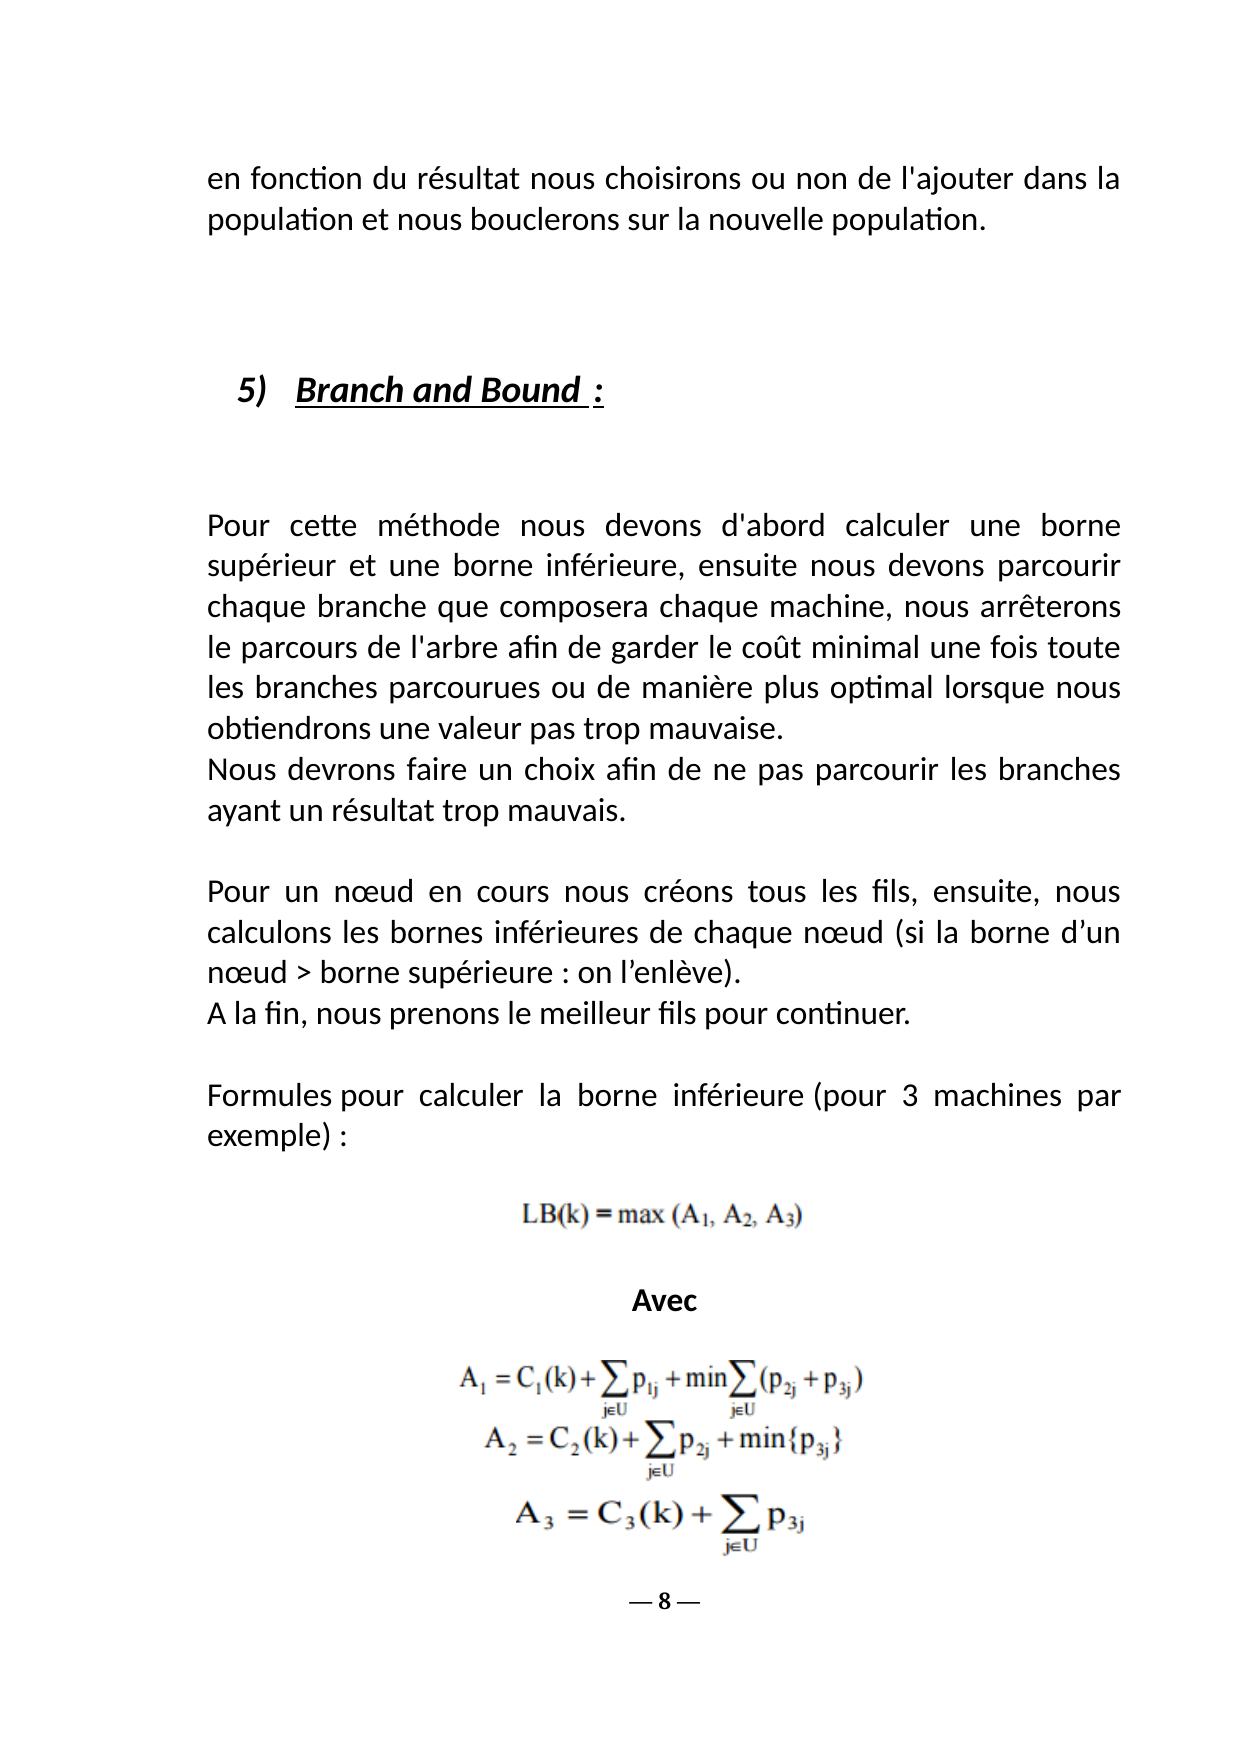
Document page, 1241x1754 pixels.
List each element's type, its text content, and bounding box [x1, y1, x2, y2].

text Pour un nœud en cours nous créons tous les fils, ensuite, nous calculons les bornes inférieures de chaque nœud (si la borne d’un nœud > borne supérieure : on l’enlève). [207, 870, 1122, 992]
text Pour cette méthode nous devons d'abord calculer une borne supérieur et une borne inférieure, ensuite nous devons parcourir chaque branche que composera chaque machine, nous arrêterons le parcours de l'arbre afin de garder le coût minimal une fois toute les branches parcourues ou de manière plus optimal lorsque nous obtiendrons une valeur pas trop mauvaise. [207, 503, 1122, 748]
text A la fin, nous prenons le meilleur fils pour continuer. [207, 992, 1122, 1033]
text Nous devrons faire un choix afin de ne pas parcourir les branches ayant un résultat trop mauvais. [207, 748, 1122, 829]
text Avec [207, 1279, 1122, 1320]
text 5) Branch and Bound : [236, 373, 1122, 410]
text Formules pour calculer la borne inférieure (pour 3 machines par exemple) : [207, 1074, 1122, 1155]
text en fonction du résultat nous choisirons ou non de l'ajouter dans la population et nous bouclerons sur la nouvelle population. [207, 157, 1122, 238]
